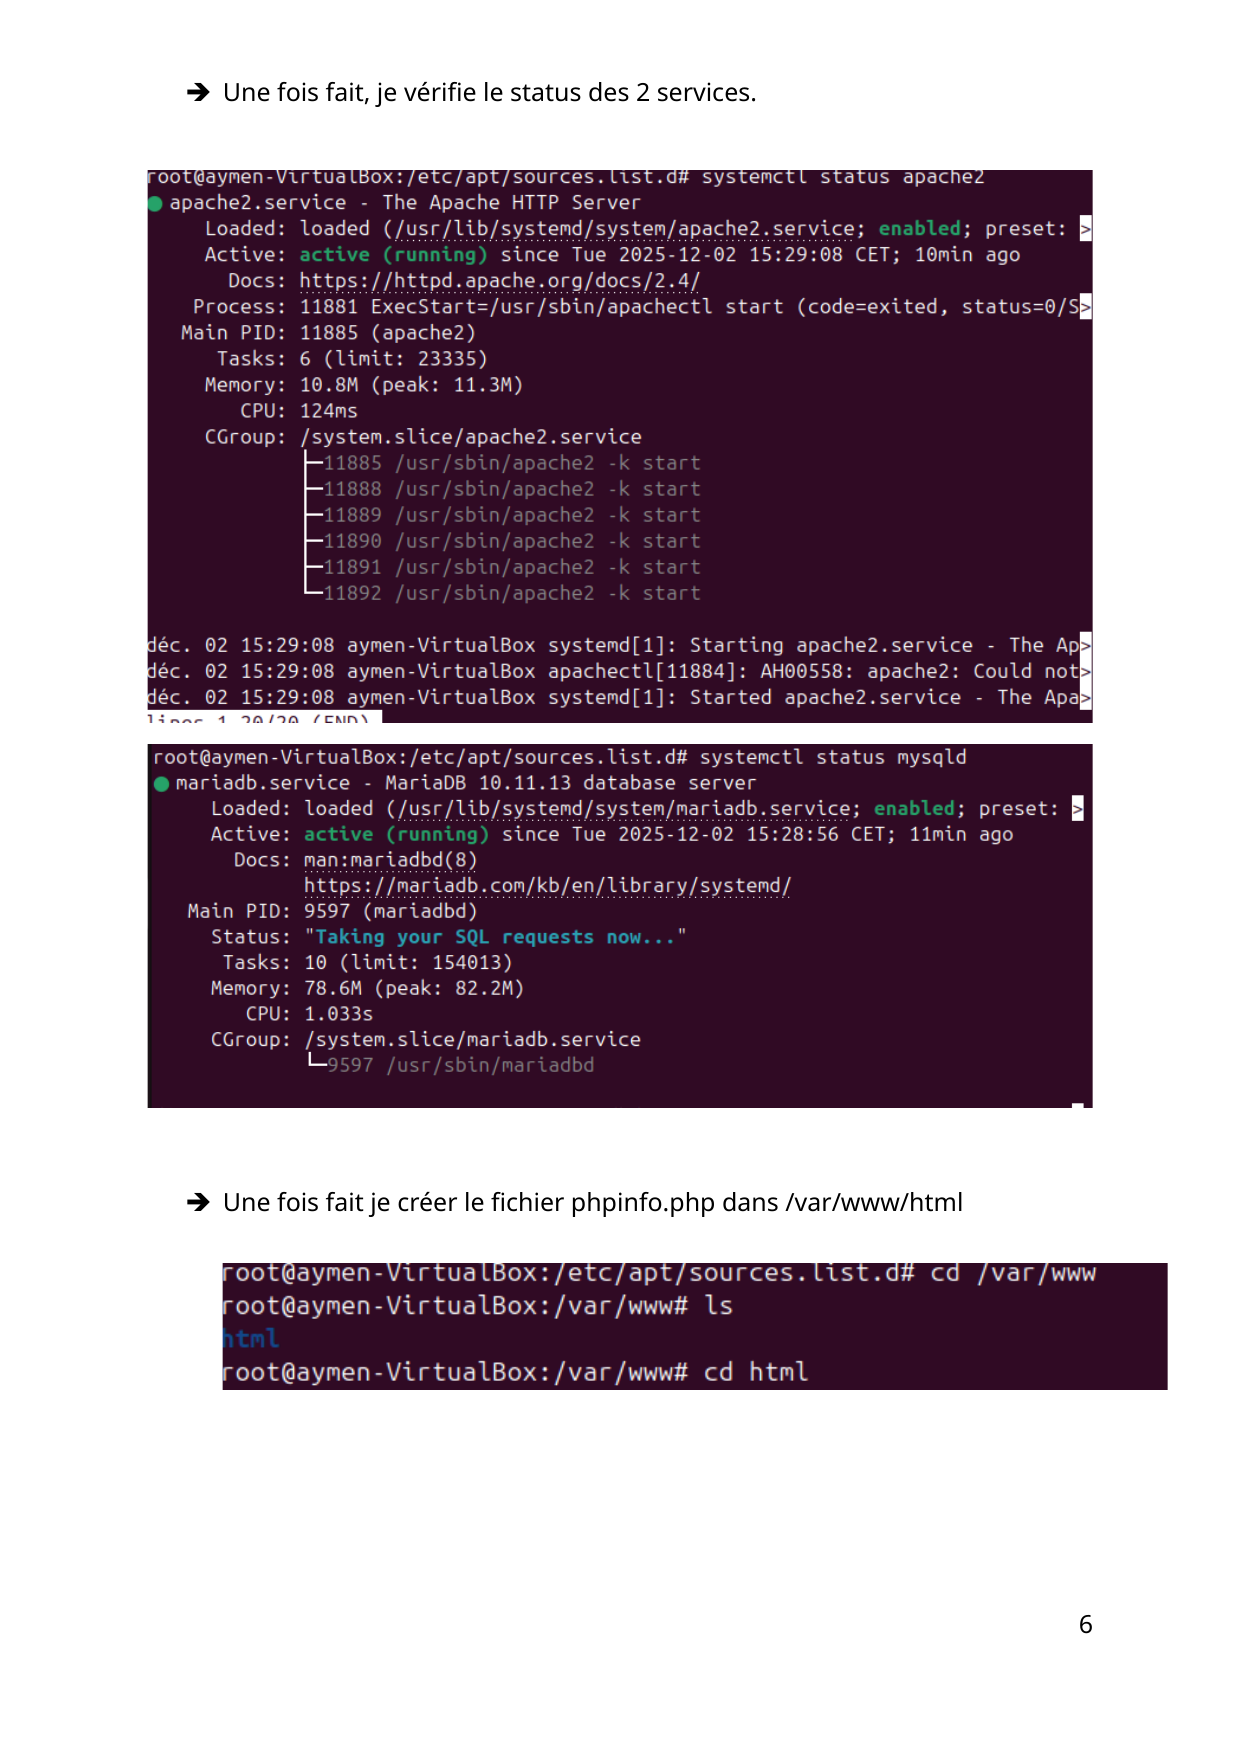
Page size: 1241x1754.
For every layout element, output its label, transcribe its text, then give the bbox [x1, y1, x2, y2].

list Une fois fait, je vérifie le status des 2 services. [185, 75, 1093, 148]
list Une fois fait je créer le fichier phpinfo.php dans /var/www/html [185, 1185, 1093, 1219]
